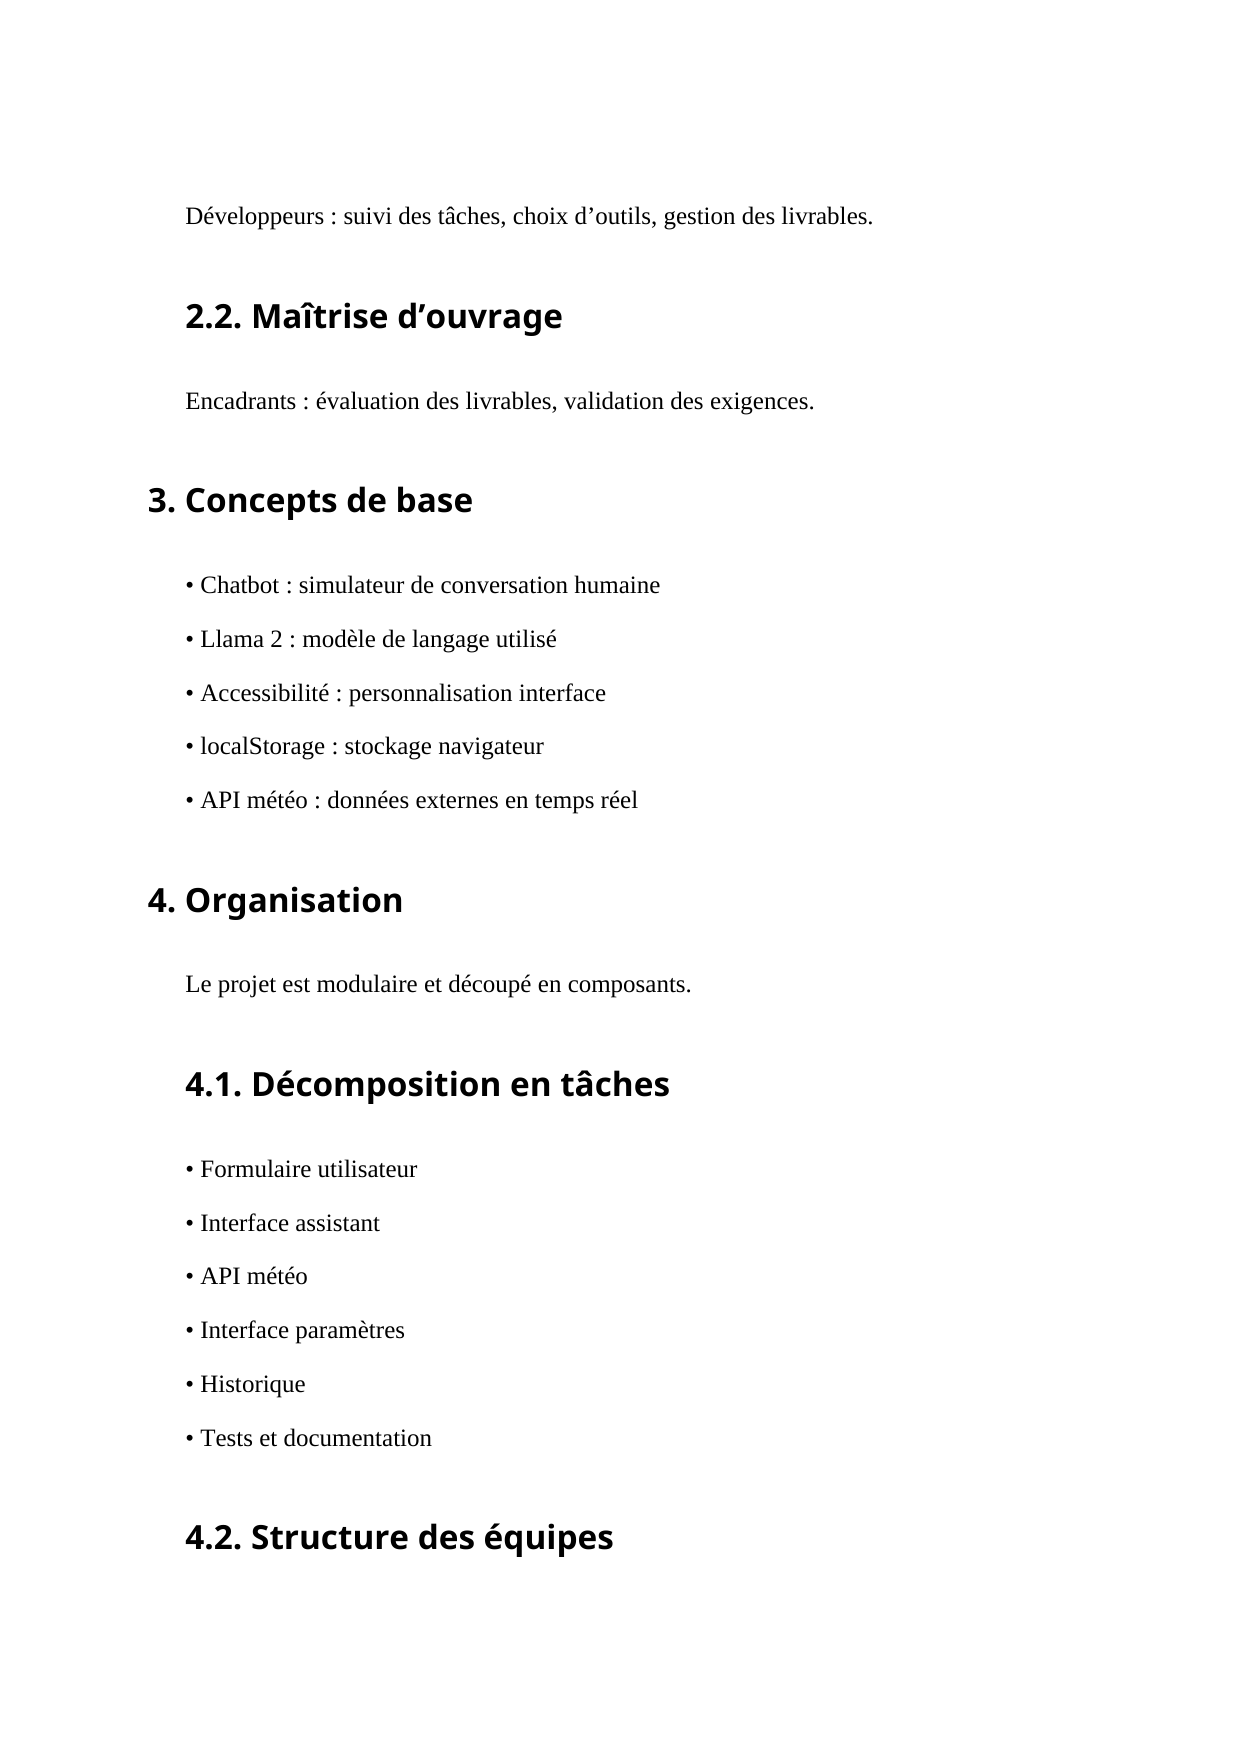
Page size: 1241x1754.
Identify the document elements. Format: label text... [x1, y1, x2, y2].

text • localStorage : stockage navigateur [148, 731, 1092, 760]
text • Historique [148, 1369, 1092, 1398]
text • Tests et documentation [148, 1423, 1092, 1451]
text • Formulaire utilisateur [148, 1154, 1092, 1183]
text Le projet est modulaire et découpé en composants. [148, 969, 1092, 998]
text • API météo : données externes en temps réel [148, 785, 1092, 814]
subtitle 4.2. Structure des équipes [148, 1514, 1092, 1559]
text • Interface assistant [148, 1208, 1092, 1236]
text Encadrants : évaluation des livrables, validation des exigences. [148, 386, 1092, 414]
subtitle 4. Organisation [148, 876, 1092, 922]
text • API météo [148, 1261, 1092, 1290]
text • Chatbot : simulateur de conversation humaine [148, 570, 1092, 599]
text • Llama 2 : modèle de langage utilisé [148, 624, 1092, 653]
subtitle 2.2. Maîtrise d’ouvrage [148, 293, 1092, 338]
subtitle 4.1. Décomposition en tâches [148, 1061, 1092, 1106]
text • Interface paramètres [148, 1315, 1092, 1344]
text Développeurs : suivi des tâches, choix d’outils, gestion des livrables. [148, 201, 1092, 230]
subtitle 3. Concepts de base [148, 477, 1092, 522]
text • Accessibilité : personnalisation interface [148, 678, 1092, 706]
